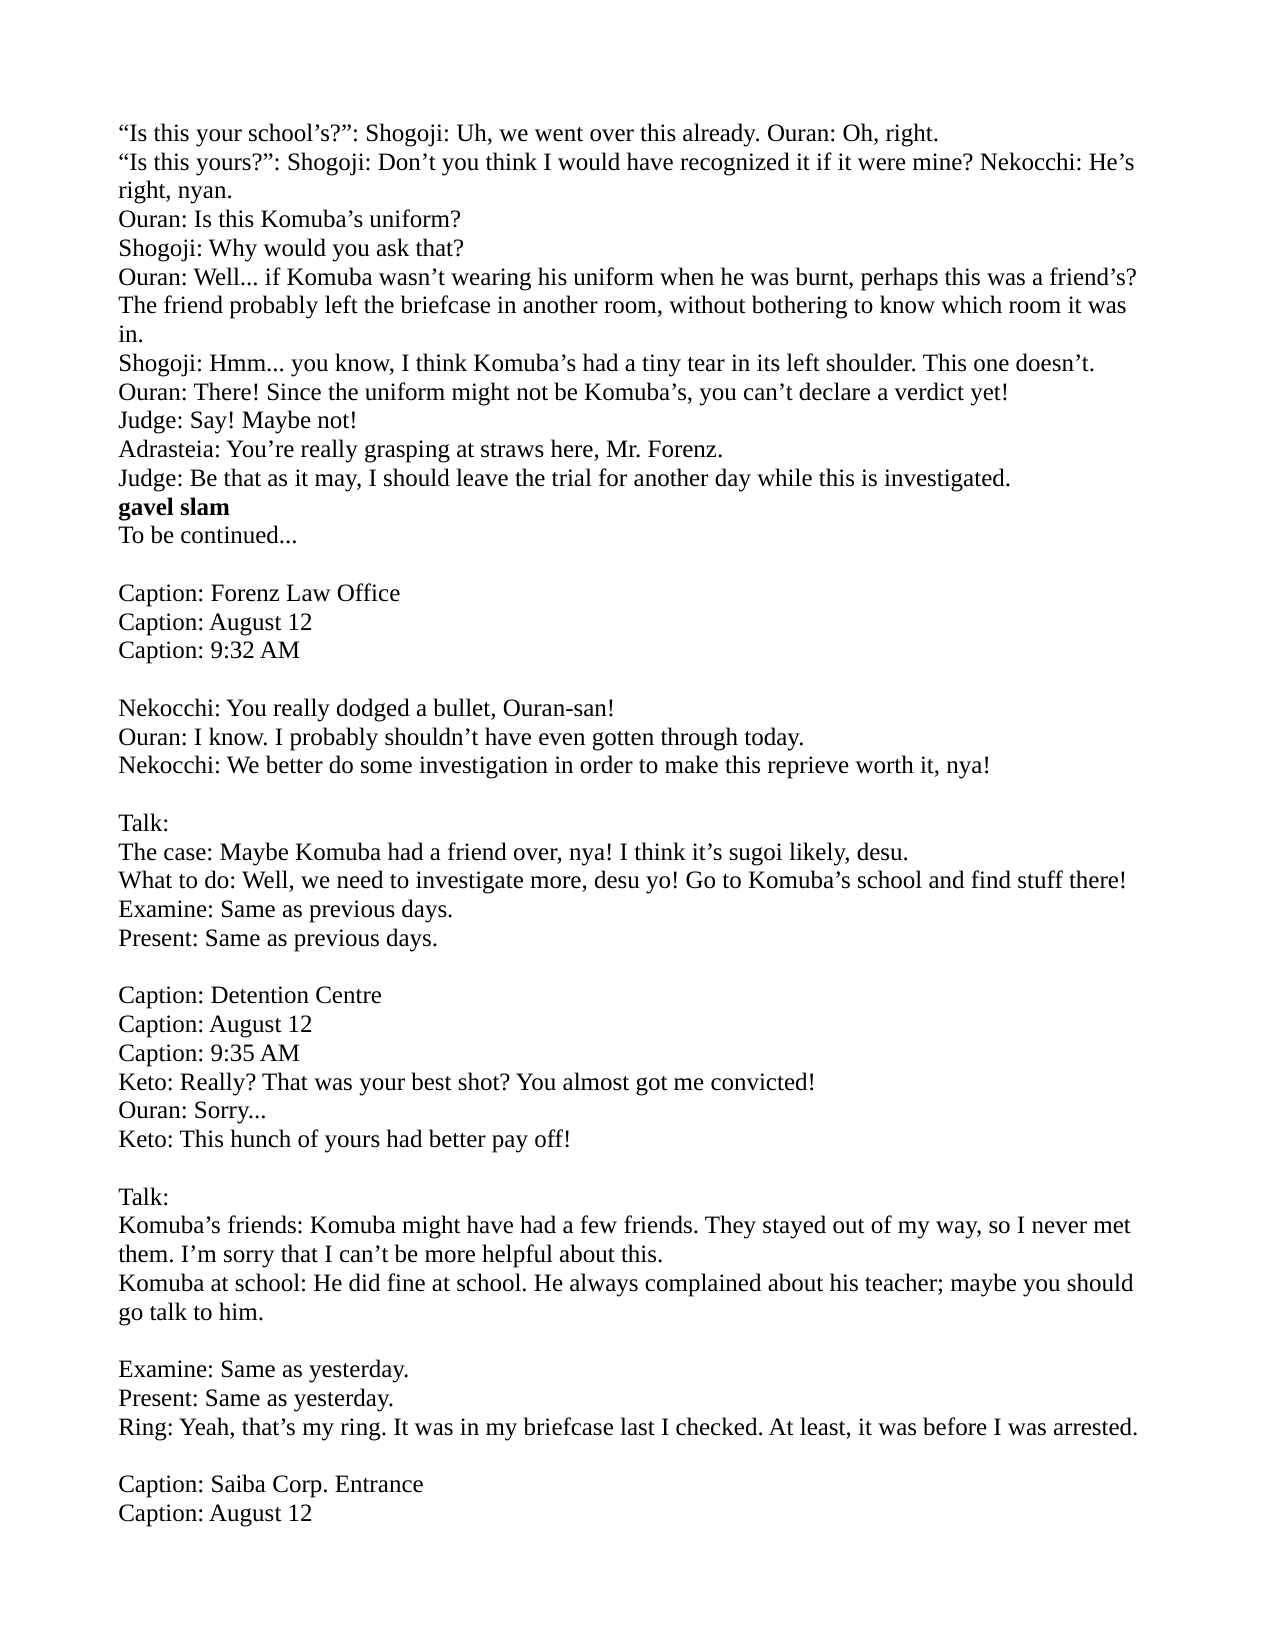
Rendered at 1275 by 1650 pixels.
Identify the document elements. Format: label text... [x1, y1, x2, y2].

text Adrasteia: You’re really grasping at straws here, Mr. Forenz. [118, 434, 1157, 463]
text Present: Same as yesterday. [118, 1383, 1157, 1412]
text Judge: Say! Maybe not! [118, 406, 1157, 434]
text “Is this yours?”: Shogoji: Don’t you think I would have recognized it if it were mine? Nekocchi: He’s right, nyan. [118, 147, 1157, 204]
text Caption: August 12 [118, 1498, 1157, 1527]
text Keto: Really? That was your best shot? You almost got me convicted! [118, 1067, 1157, 1096]
text Nekocchi: We better do some investigation in order to make this reprieve worth it, nya! [118, 751, 1157, 779]
text What to do: Well, we need to investigate more, desu yo! Go to Komuba’s school and find stuff there! [118, 866, 1157, 894]
text Ring: Yeah, that’s my ring. It was in my briefcase last I checked. At least, it was before I was arrested. [118, 1412, 1157, 1441]
text Shogoji: Hmm... you know, I think Komuba’s had a tiny tear in its left shoulder. This one doesn’t. [118, 348, 1157, 377]
text Ouran: Is this Komuba’s uniform? [118, 204, 1157, 233]
text Caption: 9:35 AM [118, 1038, 1157, 1067]
text Caption: Forenz Law Office [118, 578, 1157, 607]
text Talk: [118, 1182, 1157, 1211]
text Ouran: Sorry... [118, 1096, 1157, 1124]
text “Is this your school’s?”: Shogoji: Uh, we went over this already. Ouran: Oh, right. [118, 118, 1157, 147]
text Present: Same as previous days. [118, 923, 1157, 952]
text To be continued... [118, 521, 1157, 549]
text Komuba’s friends: Komuba might have had a few friends. They stayed out of my way, so I never met them. I’m sorry that I can’t be more helpful about this. [118, 1211, 1157, 1268]
text Caption: Saiba Corp. Entrance [118, 1469, 1157, 1498]
text Judge: Be that as it may, I should leave the trial for another day while this is investigated. [118, 463, 1157, 492]
text gavel slam [118, 492, 1157, 521]
text Shogoji: Why would you ask that? [118, 233, 1157, 262]
text Keto: This hunch of yours had better pay off! [118, 1124, 1157, 1153]
text Caption: August 12 [118, 1009, 1157, 1038]
text Talk: [118, 808, 1157, 837]
text Examine: Same as previous days. [118, 894, 1157, 923]
text Caption: 9:32 AM [118, 636, 1157, 664]
text Examine: Same as yesterday. [118, 1354, 1157, 1383]
text The case: Maybe Komuba had a friend over, nya! I think it’s sugoi likely, desu. [118, 837, 1157, 866]
text Ouran: Well... if Komuba wasn’t wearing his uniform when he was burnt, perhaps this was a friend’s? The friend probably left the briefcase in another room, without bothering to know which room it was in. [118, 262, 1157, 348]
text Ouran: I know. I probably shouldn’t have even gotten through today. [118, 722, 1157, 751]
text Komuba at school: He did fine at school. He always complained about his teacher; maybe you should go talk to him. [118, 1268, 1157, 1326]
text Ouran: There! Since the uniform might not be Komuba’s, you can’t declare a verdict yet! [118, 377, 1157, 406]
text Caption: Detention Centre [118, 981, 1157, 1009]
text Nekocchi: You really dodged a bullet, Ouran-san! [118, 693, 1157, 722]
text Caption: August 12 [118, 607, 1157, 636]
